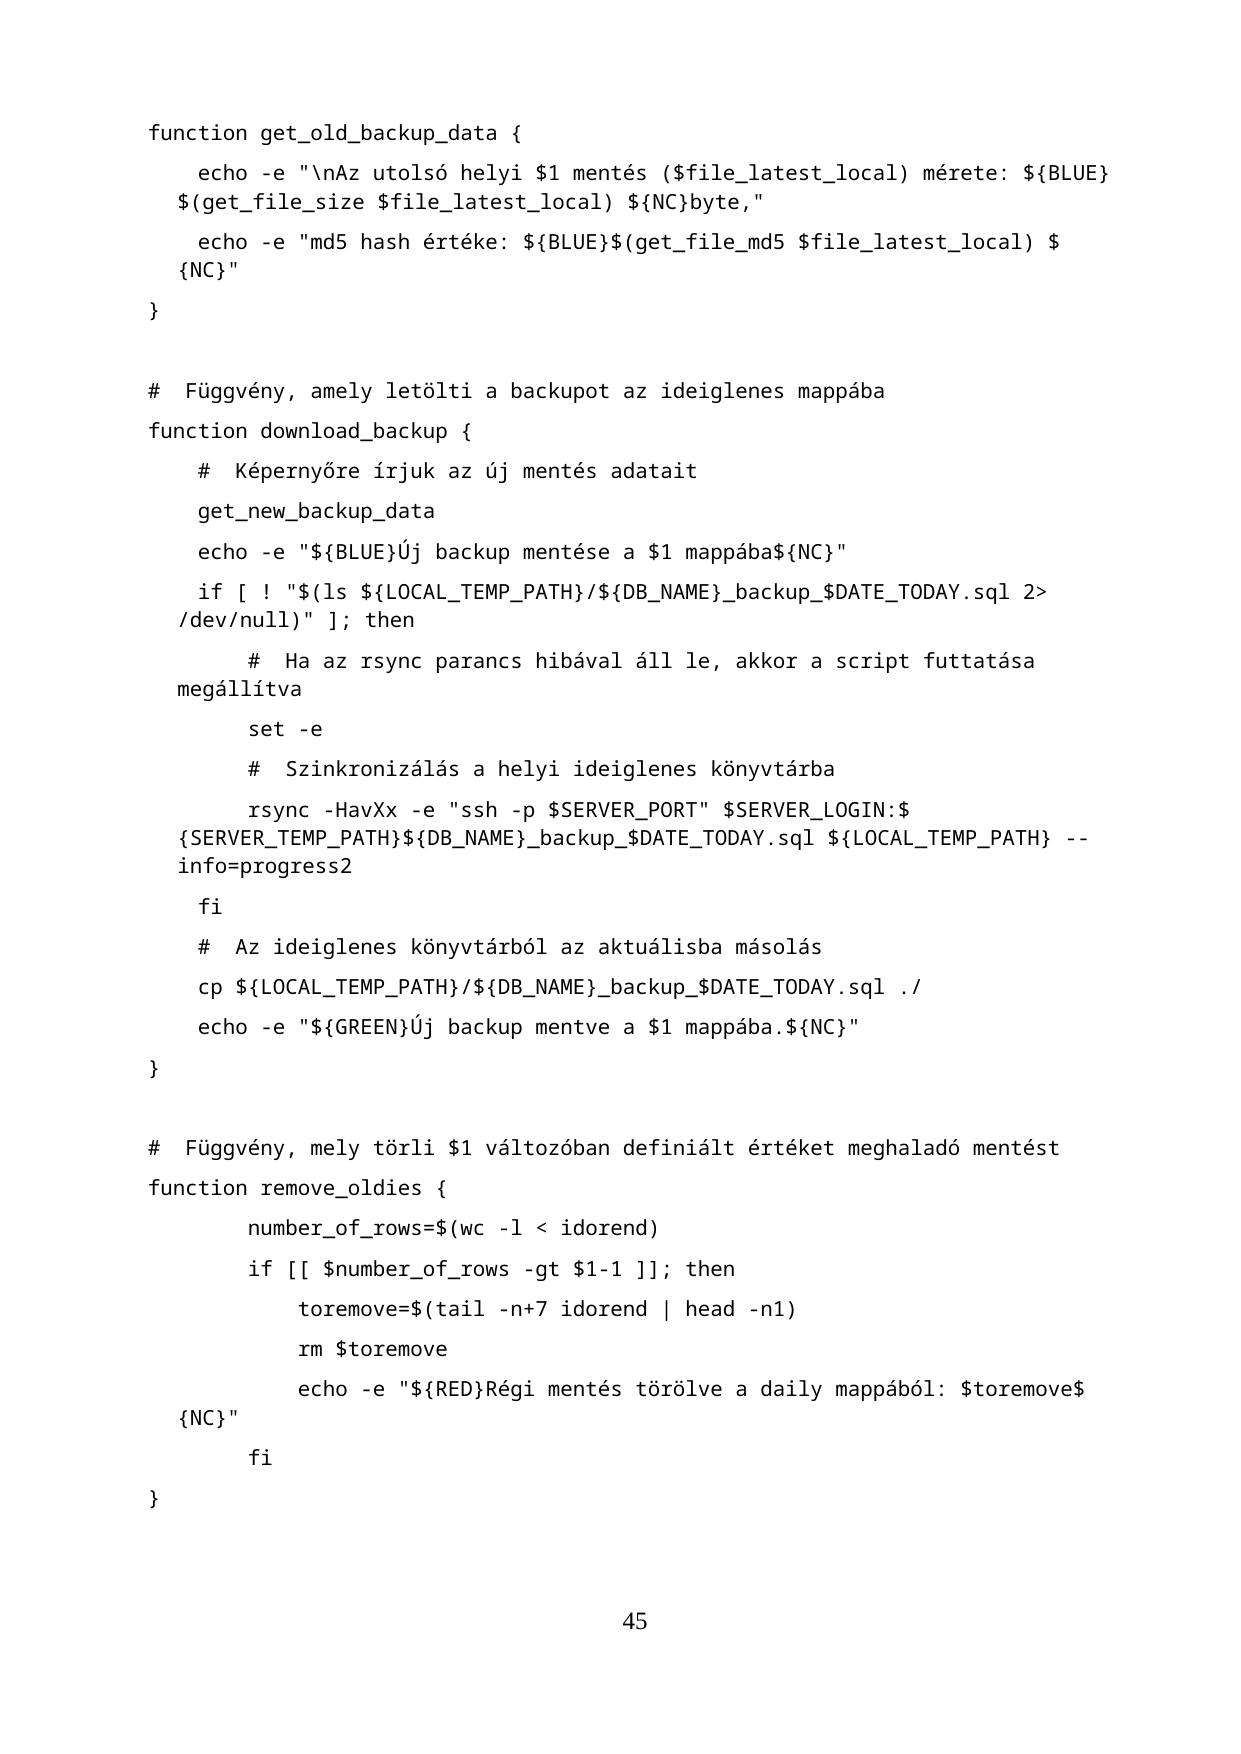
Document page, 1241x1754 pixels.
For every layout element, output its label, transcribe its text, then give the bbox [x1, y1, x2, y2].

text echo -e "${RED}Régi mentés törölve a daily mappából: $toremove${NC}" [148, 1374, 1122, 1431]
text # Függvény, mely törli $1 változóban definiált értéket meghaladó mentést [148, 1133, 1122, 1162]
text # Függvény, amely letölti a backupot az ideiglenes mappába [148, 376, 1122, 404]
text function get_old_backup_data { [148, 118, 1122, 147]
text get_new_backup_data [148, 497, 1122, 525]
text if [ ! "$(ls ${LOCAL_TEMP_PATH}/${DB_NAME}_backup_$DATE_TODAY.sql 2> /dev/null)" ]; then [148, 577, 1122, 634]
text echo -e "\nAz utolsó helyi $1 mentés ($file_latest_local) mérete: ${BLUE}$(get_file_size $file_latest_local) ${NC}byte," [148, 158, 1122, 215]
text fi [148, 892, 1122, 920]
text rm $toremove [148, 1334, 1122, 1363]
text number_of_rows=$(wc -l < idorend) [148, 1213, 1122, 1242]
text set -e [148, 714, 1122, 743]
text # Az ideiglenes könyvtárból az aktuálisba másolás [148, 932, 1122, 961]
text echo -e "md5 hash értéke: ${BLUE}$(get_file_md5 $file_latest_local) ${NC}" [148, 227, 1122, 284]
text toremove=$(tail -n+7 idorend | head -n1) [148, 1294, 1122, 1322]
text # Szinkronizálás a helyi ideiglenes könyvtárba [148, 754, 1122, 783]
text # Ha az rsync parancs hibával áll le, akkor a script futtatása megállítva [148, 646, 1122, 703]
text function remove_oldies { [148, 1173, 1122, 1202]
text # Képernyőre írjuk az új mentés adatait [148, 456, 1122, 485]
text cp ${LOCAL_TEMP_PATH}/${DB_NAME}_backup_$DATE_TODAY.sql ./ [148, 972, 1122, 1001]
text echo -e "${BLUE}Új backup mentése a $1 mappába${NC}" [148, 537, 1122, 565]
text rsync -HavXx -e "ssh -p $SERVER_PORT" $SERVER_LOGIN:${SERVER_TEMP_PATH}${DB_NAME}_backup_$DATE_TODAY.sql ${LOCAL_TEMP_PATH} --info=progress2 [148, 795, 1122, 880]
text } [148, 1483, 1122, 1512]
text function download_backup { [148, 416, 1122, 445]
text } [148, 296, 1122, 324]
text fi [148, 1443, 1122, 1471]
text } [148, 1053, 1122, 1081]
text echo -e "${GREEN}Új backup mentve a $1 mappába.${NC}" [148, 1012, 1122, 1041]
text if [[ $number_of_rows -gt $1-1 ]]; then [148, 1254, 1122, 1282]
